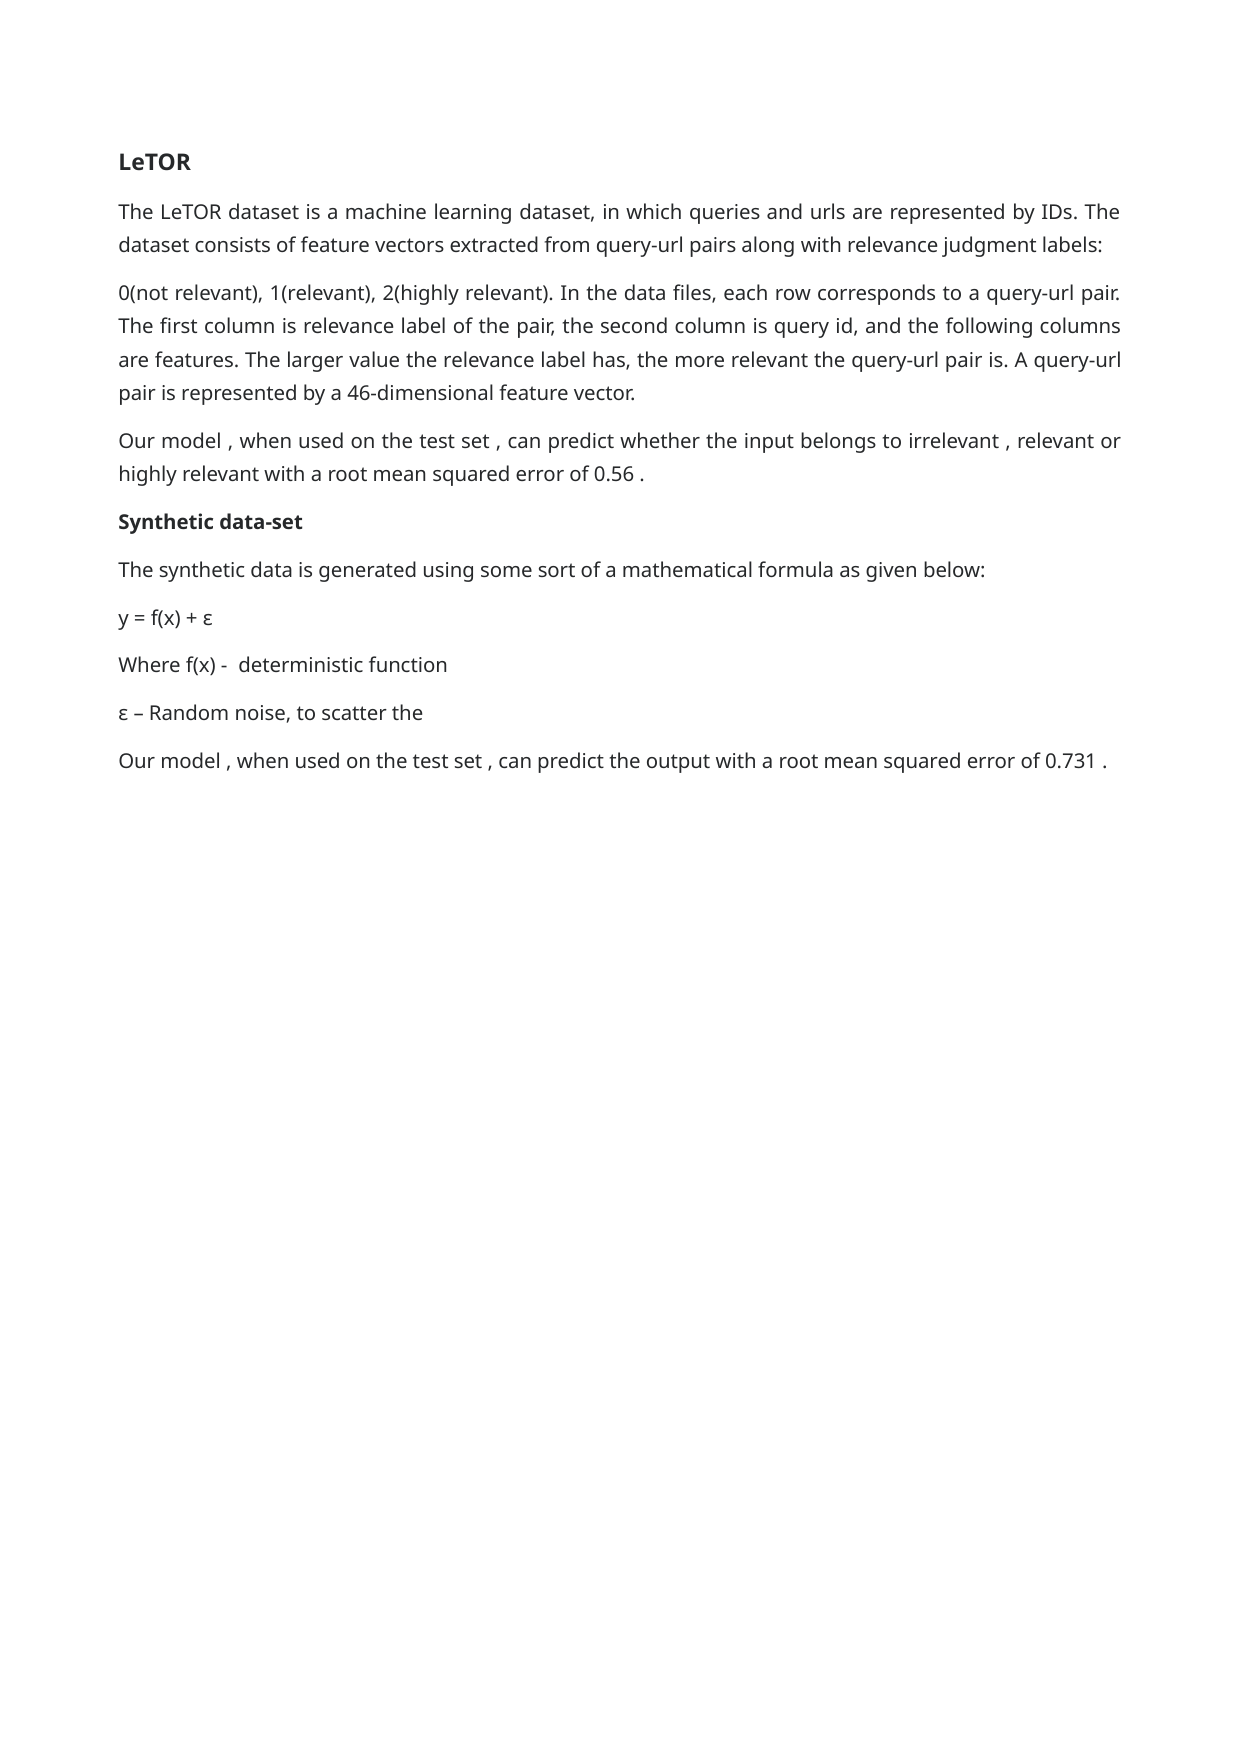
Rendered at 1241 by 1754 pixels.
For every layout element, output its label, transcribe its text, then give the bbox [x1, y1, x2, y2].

text Synthetic data-set [118, 507, 1122, 535]
text Our model , when used on the test set , can predict whether the input belongs to irrelevant , relevant or highly relevant with a root mean squared error of 0.56 . [118, 426, 1122, 487]
text Where f(x) - deterministic function [118, 651, 1122, 679]
text LeTOR [118, 146, 1122, 177]
text 0(not relevant), 1(relevant), 2(highly relevant). In the data files, each row corresponds to a query-url pair. The first column is relevance label of the pair, the second column is query id, and the following columns are features. The larger value the relevance label has, the more relevant the query-url pair is. A query-url pair is represented by a 46-dimensional feature vector. [118, 279, 1122, 406]
text The LeTOR dataset is a machine learning dataset, in which queries and urls are represented by IDs. The dataset consists of feature vectors extracted from query-url pairs along with relevance judgment labels: [118, 198, 1122, 259]
text y = f(x) + ε [118, 603, 1122, 631]
text The synthetic data is generated using some sort of a mathematical formula as given below: [118, 555, 1122, 583]
text Our model , when used on the test set , can predict the output with a root mean squared error of 0.731 . [118, 747, 1122, 774]
text ε – Random noise, to scatter the [118, 699, 1122, 726]
